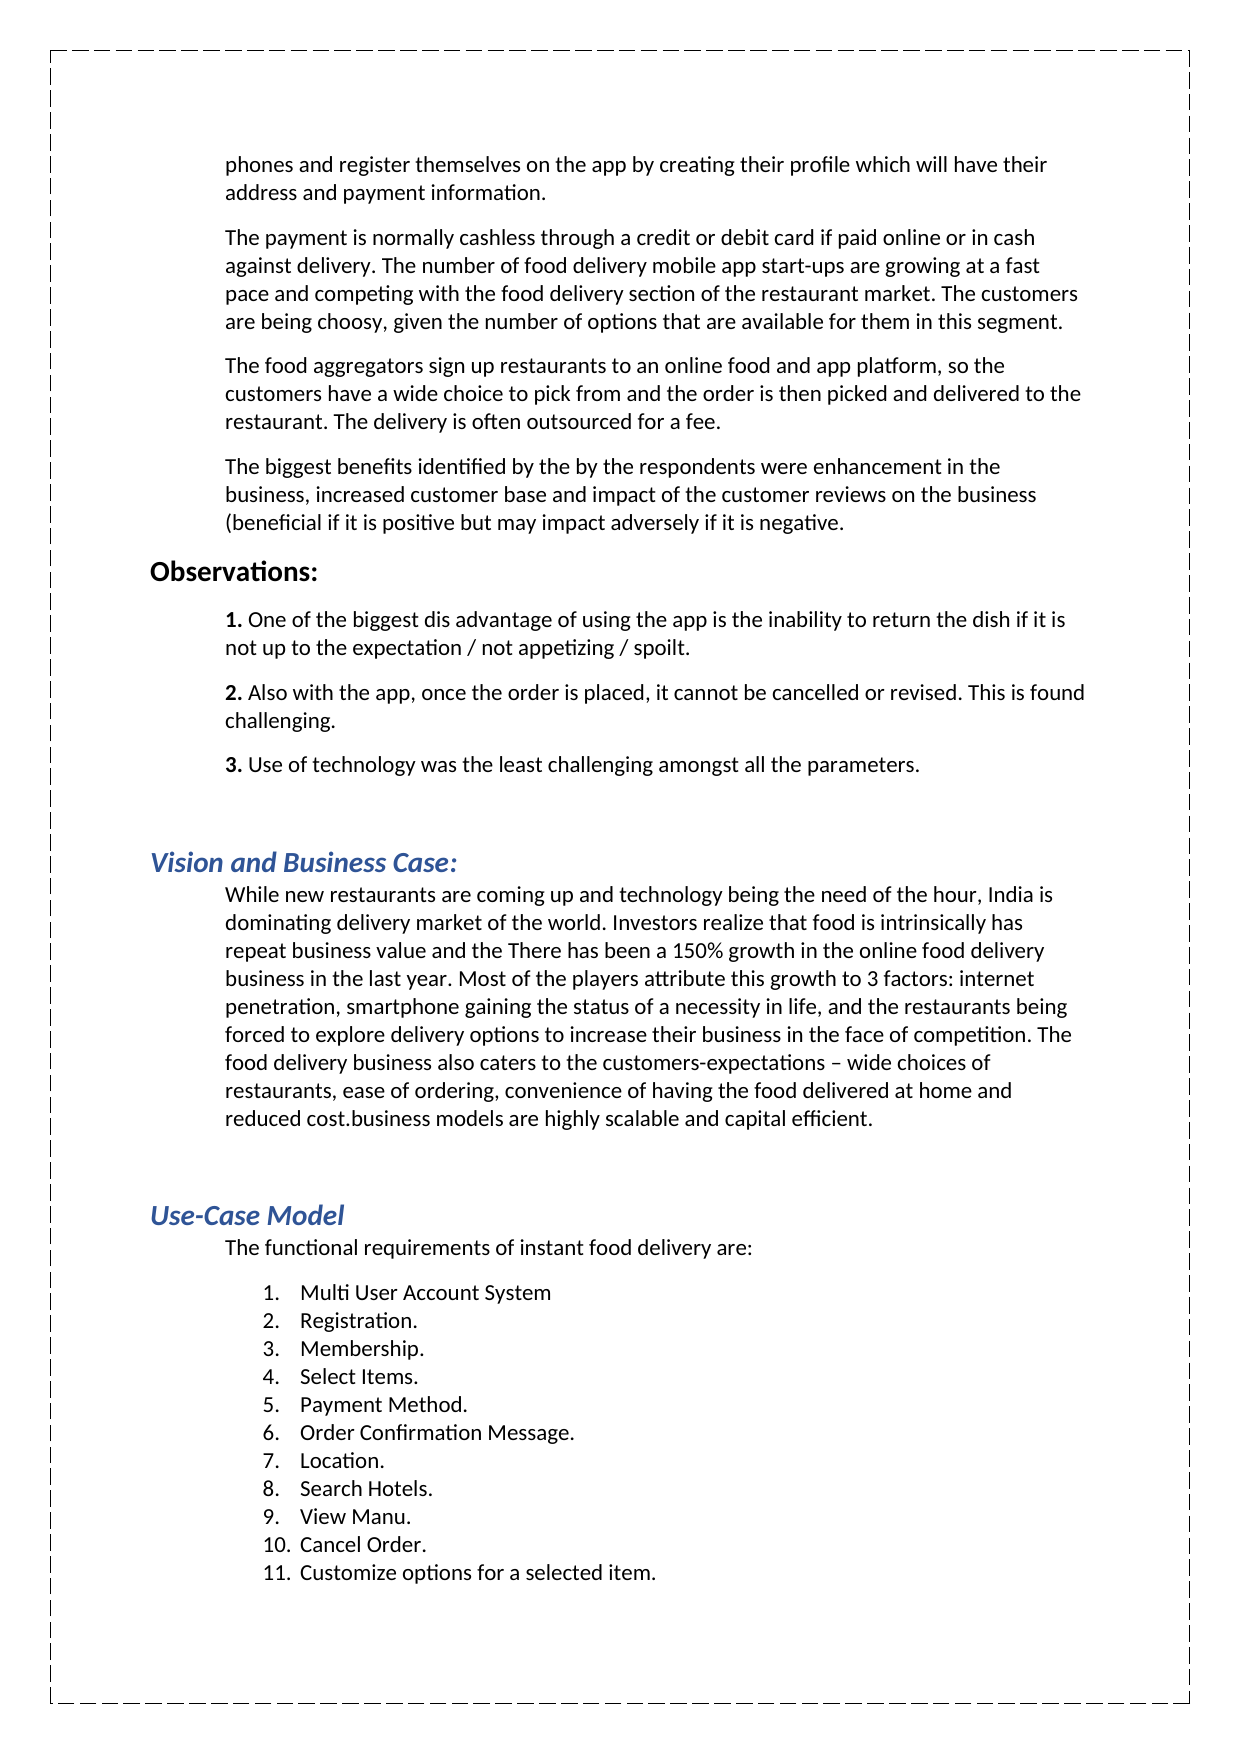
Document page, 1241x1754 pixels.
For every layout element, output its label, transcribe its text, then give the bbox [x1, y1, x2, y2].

text Observations: [150, 553, 1090, 588]
text While new restaurants are coming up and technology being the need of the hour, India is dominating delivery market of the world. Investors realize that food is intrinsically has repeat business value and the There has been a 150% growth in the online food delivery business in the last year. Most of the players attribute this growth to 3 factors: internet penetration, smartphone gaining the status of a necessity in life, and the restaurants being forced to explore delivery options to increase their business in the face of competition. The food delivery business also caters to the customers-expectations – wide choices of restaurants, ease of ordering, convenience of having the food delivered at home and reduced cost.business models are highly scalable and capital efficient. [225, 880, 1090, 1132]
text 3. Use of technology was the least challenging amongst all the parameters. [225, 751, 1090, 779]
text The food aggregators sign up restaurants to an online food and app platform, so the customers have a wide choice to pick from and the order is then picked and delivered to the restaurant. The delivery is often outsourced for a fee. [225, 351, 1090, 436]
list Registration. [262, 1306, 1090, 1334]
text 1. One of the biggest dis advantage of using the app is the inability to return the dish if it is not up to the expectation / not appetizing / spoilt. [225, 605, 1090, 661]
list Payment Method. [262, 1390, 1090, 1418]
list Membership. [262, 1334, 1090, 1362]
list Select Items. [262, 1362, 1090, 1390]
list Location. [262, 1446, 1090, 1474]
list Cancel Order. [262, 1530, 1090, 1558]
subtitle Use-Case Model [150, 1197, 1090, 1233]
text The functional requirements of instant food delivery are: [150, 1233, 1090, 1261]
text The biggest benefits identified by the by the respondents were enhancement in the business, increased customer base and impact of the customer reviews on the business (beneficial if it is positive but may impact adversely if it is negative. [225, 452, 1090, 536]
list Order Confirmation Message. [262, 1418, 1090, 1446]
subtitle Vision and Business Case: [150, 844, 1090, 880]
text 2. Also with the app, once the order is placed, it cannot be cancelled or revised. This is found challenging. [225, 678, 1090, 734]
list Search Hotels. [262, 1474, 1090, 1502]
text The payment is normally cashless through a credit or debit card if paid online or in cash against delivery. The number of food delivery mobile app start-ups are growing at a fast pace and competing with the food delivery section of the restaurant market. The customers are being choosy, given the number of options that are available for them in this segment. [225, 223, 1090, 335]
list View Manu. [262, 1502, 1090, 1530]
list Multi User Account System [262, 1278, 1090, 1306]
list Customize options for a selected item. [262, 1558, 1090, 1586]
text phones and register themselves on the app by creating their profile which will have their address and payment information. [225, 150, 1090, 206]
